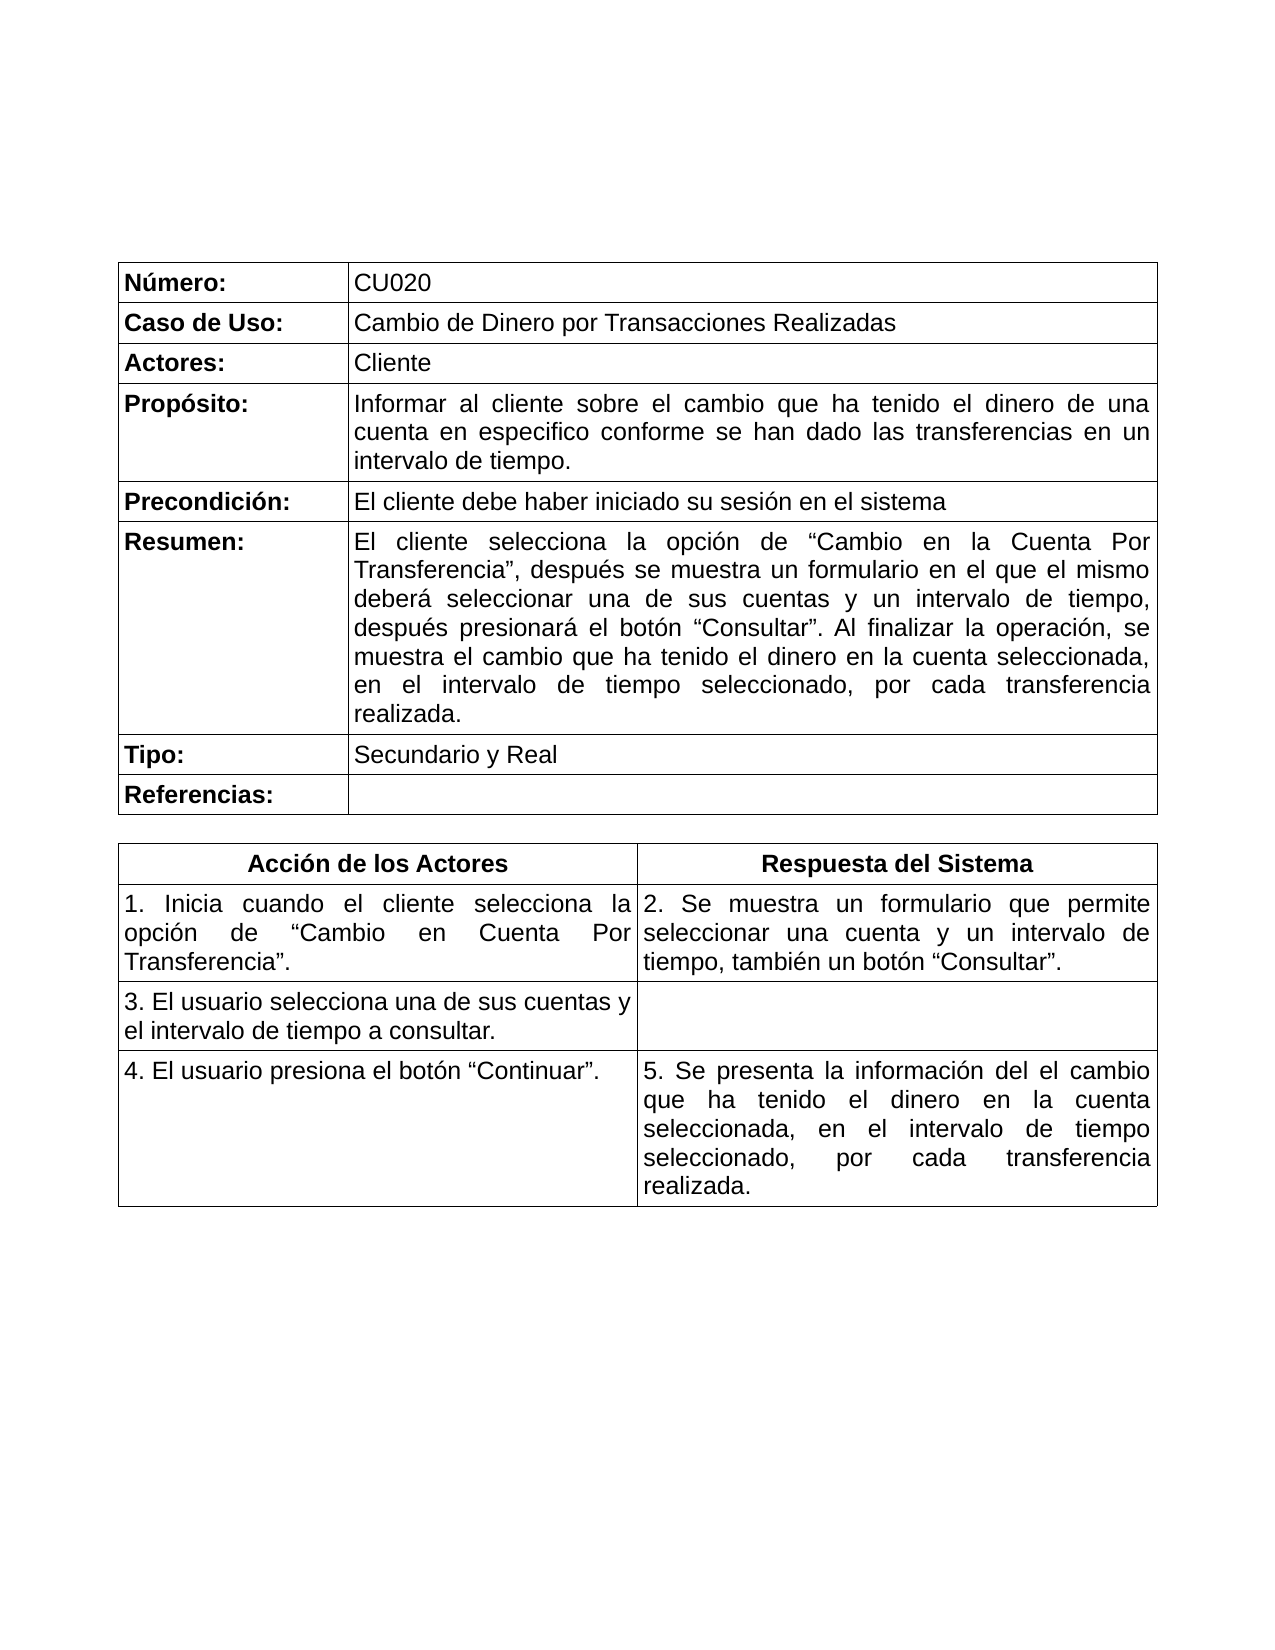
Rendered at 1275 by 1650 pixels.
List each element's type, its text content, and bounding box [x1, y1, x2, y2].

table_cell Tipo: [119, 735, 348, 774]
table_cell Propósito: [119, 384, 348, 481]
table_cell Precondición: [119, 482, 348, 521]
table_header CU020 [349, 263, 1157, 302]
table_cell Actores: [119, 344, 348, 383]
table_header Número: [119, 263, 348, 302]
table_cell [638, 982, 1157, 1050]
table_header Acción de los Actores [119, 844, 637, 883]
table_cell El cliente selecciona la opción de “Cambio en la Cuenta Por Transferencia”, después se muestra un formulario en el que el mismo deberá seleccionar una de sus cuentas y un intervalo de tiempo, después presionará el botón “Consultar”. Al finalizar la operación, se muestra el cambio que ha tenido el dinero en la cuenta seleccionada, en el intervalo de tiempo seleccionado, por cada transferencia realizada. [349, 522, 1157, 734]
table_cell Caso de Uso: [119, 303, 348, 342]
table_cell 4. El usuario presiona el botón “Continuar”. [119, 1051, 637, 1206]
table_cell Cliente [349, 344, 1157, 383]
table_cell El cliente debe haber iniciado su sesión en el sistema [349, 482, 1157, 521]
table_cell 2. Se muestra un formulario que permite seleccionar una cuenta y un intervalo de tiempo, también un botón “Consultar”. [638, 885, 1157, 981]
table_header Respuesta del Sistema [638, 844, 1157, 883]
table_cell Informar al cliente sobre el cambio que ha tenido el dinero de una cuenta en especifico conforme se han dado las transferencias en un intervalo de tiempo. [349, 384, 1157, 481]
table_cell 5. Se presenta la información del el cambio que ha tenido el dinero en la cuenta seleccionada, en el intervalo de tiempo seleccionado, por cada transferencia realizada. [638, 1051, 1157, 1206]
table_cell 3. El usuario selecciona una de sus cuentas y el intervalo de tiempo a consultar. [119, 982, 637, 1050]
table_cell Secundario y Real [349, 735, 1157, 774]
table_cell Cambio de Dinero por Transacciones Realizadas [349, 303, 1157, 342]
table_cell Resumen: [119, 522, 348, 734]
table_cell 1. Inicia cuando el cliente selecciona la opción de “Cambio en Cuenta Por Transferencia”. [119, 885, 637, 981]
table_cell Referencias: [119, 775, 348, 814]
table_cell [349, 775, 1157, 814]
